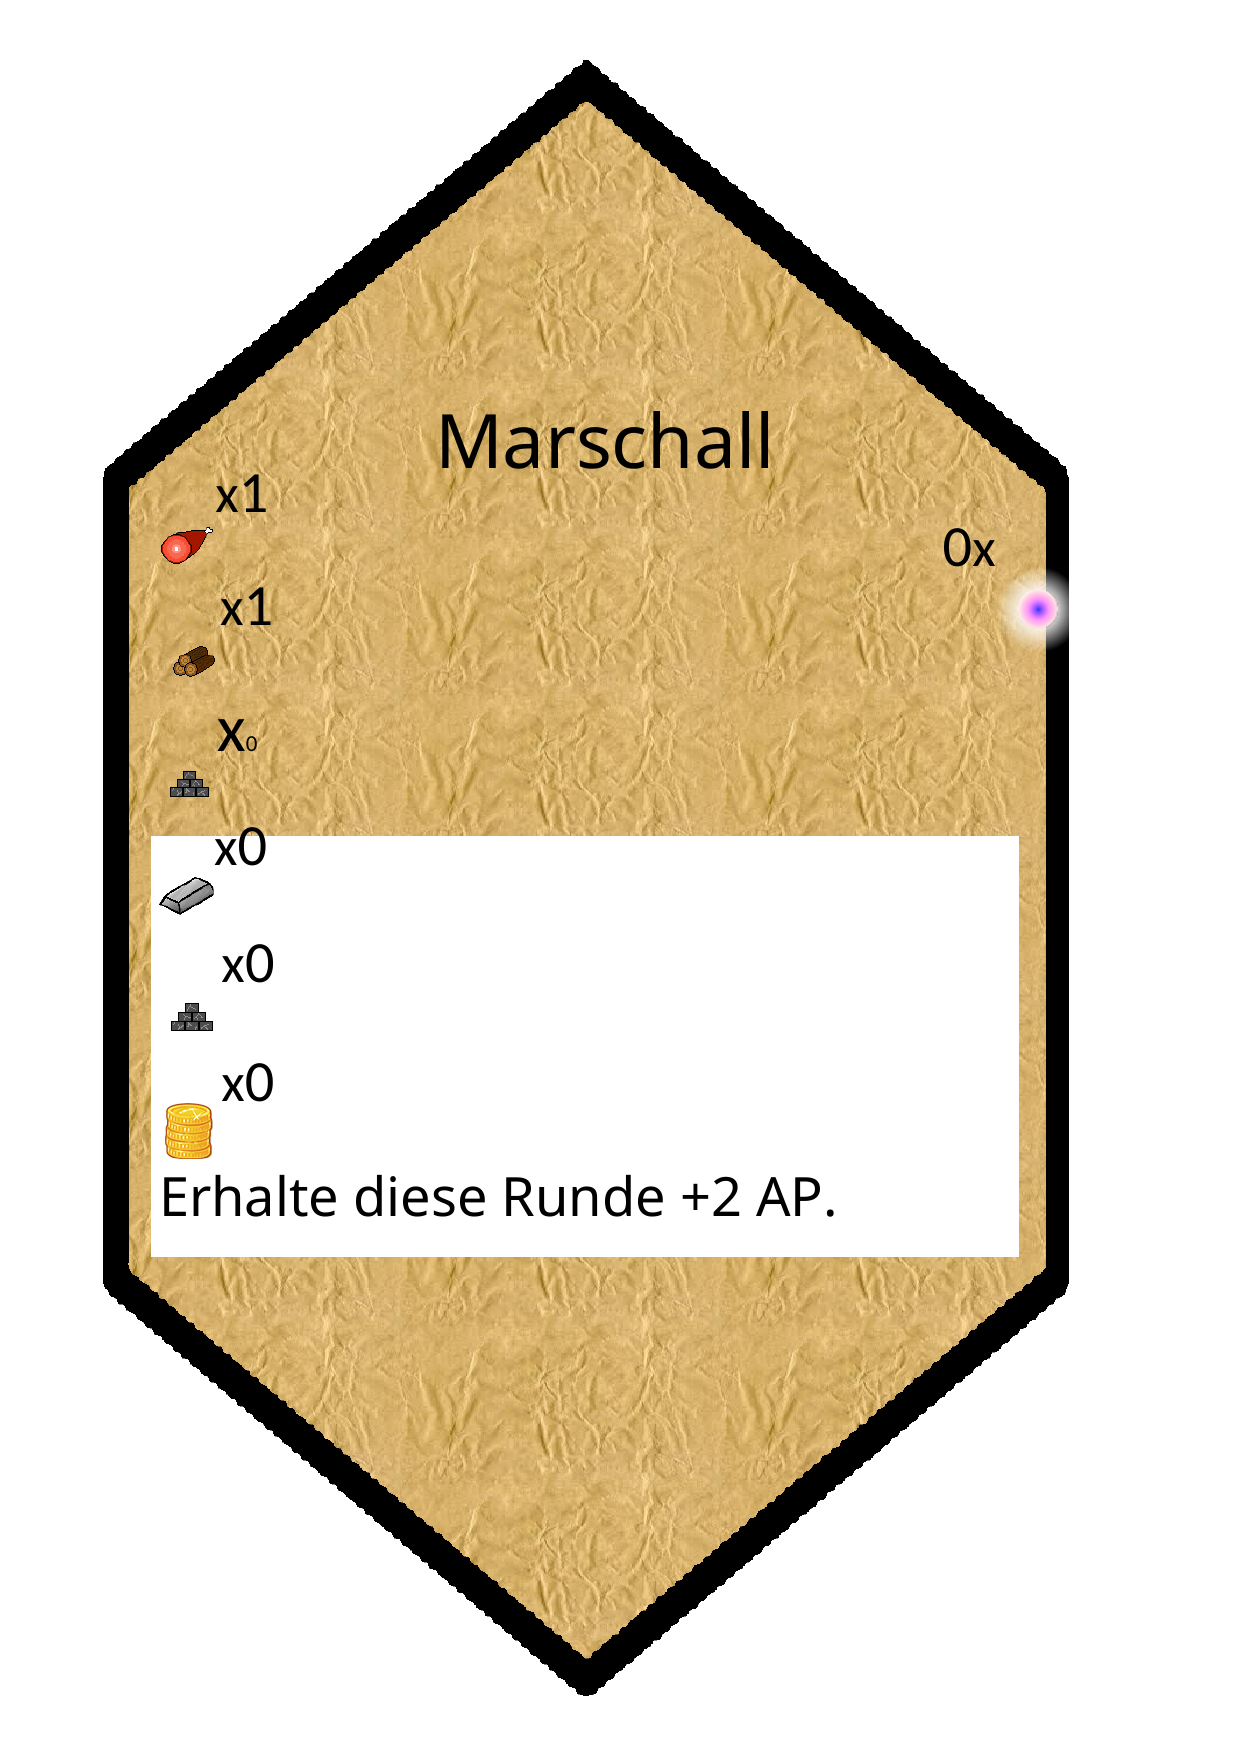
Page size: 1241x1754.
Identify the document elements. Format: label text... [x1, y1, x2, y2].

table_header 0x [915, 286, 1092, 1159]
table_cell Erhalte diese Runde +2 AP. [148, 1328, 469, 1601]
table_header Marschall [295, 286, 317, 307]
table_header x1x1 x0 [148, 286, 295, 432]
table_cell Erhalte diese Runde +2 AP. [704, 1159, 1092, 1601]
table_header Marschall [856, 286, 915, 340]
